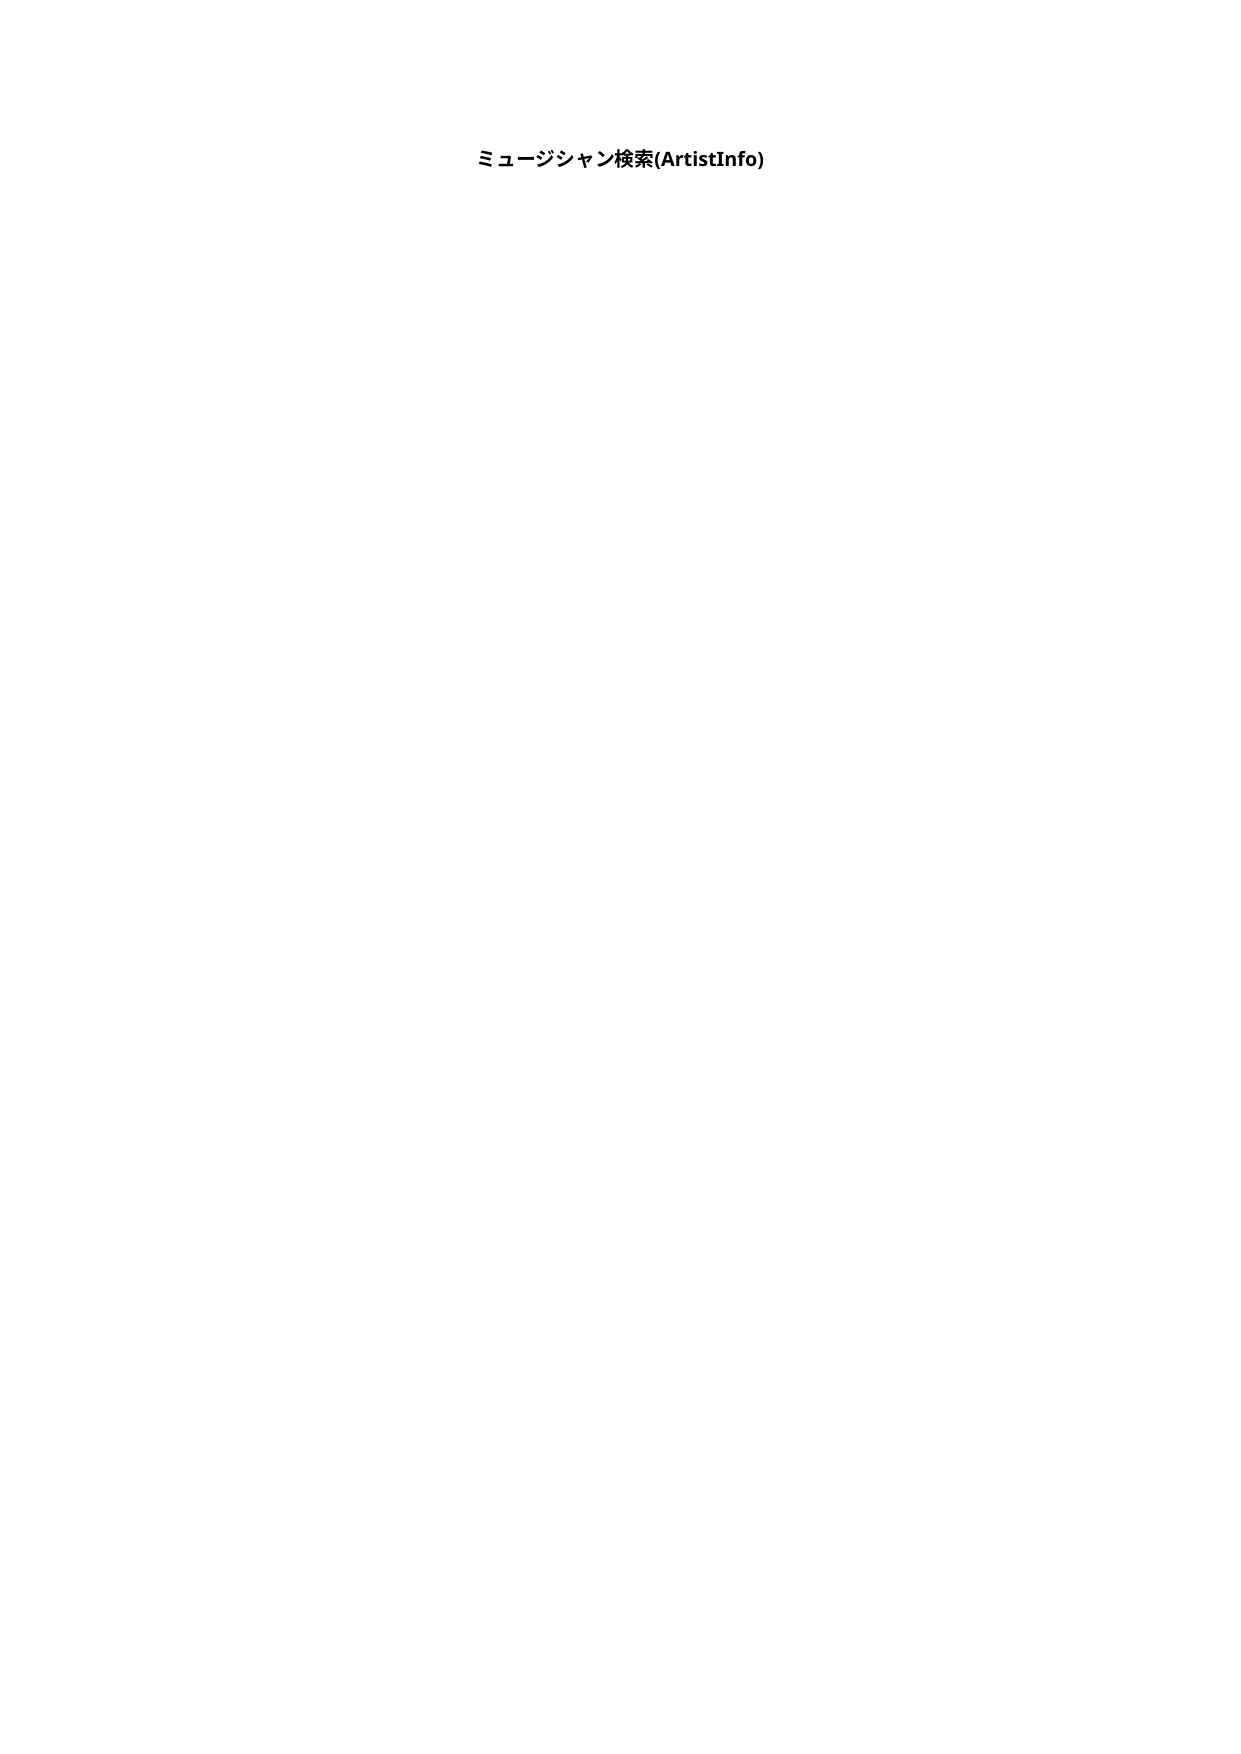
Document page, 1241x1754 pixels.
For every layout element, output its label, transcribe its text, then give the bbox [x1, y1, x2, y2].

title ミュージシャン検索(ArtistInfo) [118, 143, 1122, 172]
